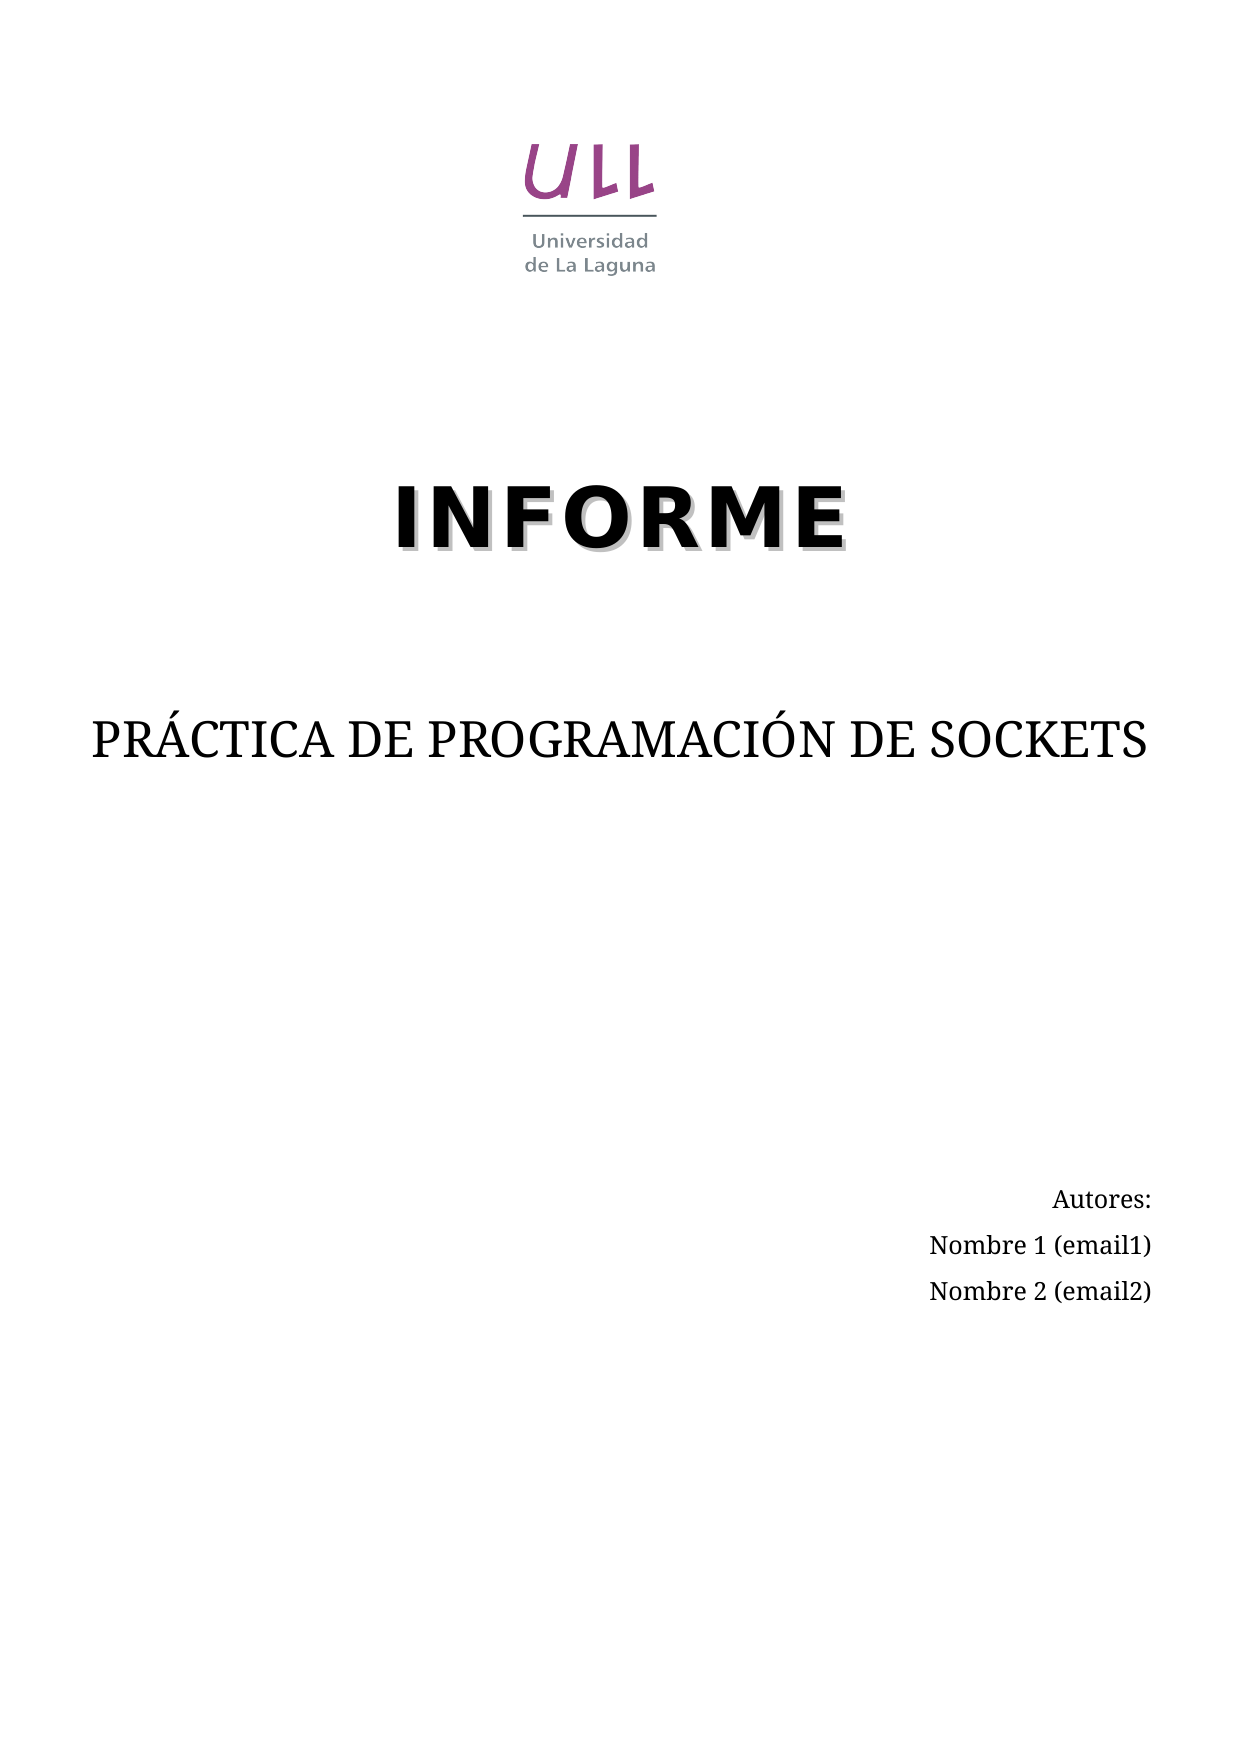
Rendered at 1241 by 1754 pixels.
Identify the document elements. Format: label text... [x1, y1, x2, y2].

title INFORME [88, 470, 1152, 567]
text Nombre 1 (email1) [88, 1228, 1152, 1262]
text PRÁCTICA DE PROGRAMACIÓN DE SOCKETS [88, 704, 1152, 772]
text Autores: [88, 1182, 1152, 1216]
text Nombre 2 (email2) [88, 1274, 1152, 1308]
picture [522, 144, 657, 276]
